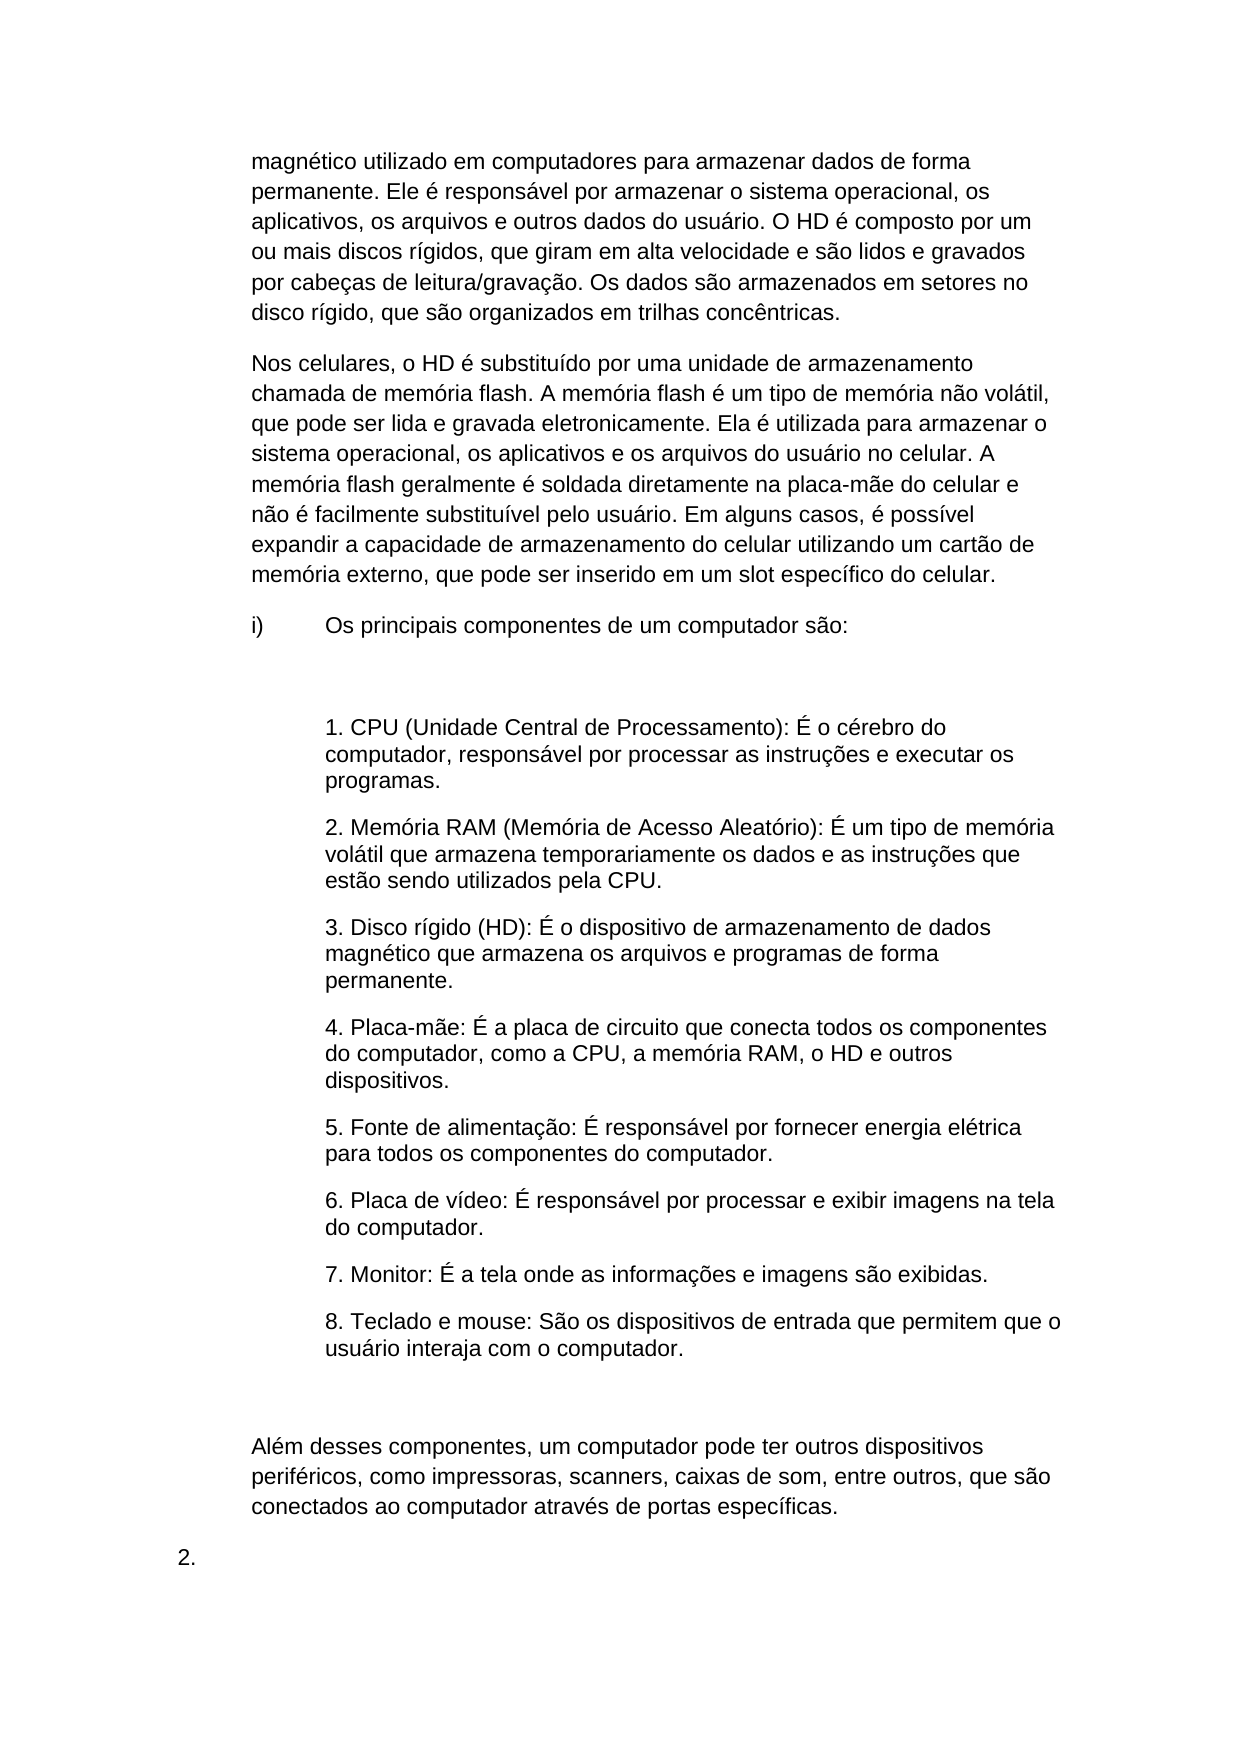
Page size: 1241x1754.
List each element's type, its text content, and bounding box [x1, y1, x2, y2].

text 4. Placa-mãe: É a placa de circuito que conecta todos os componentes do computador, como a CPU, a memória RAM, o HD e outros dispositivos. [325, 1014, 1063, 1093]
text 6. Placa de vídeo: É responsável por processar e exibir imagens na tela do computador. [325, 1187, 1063, 1240]
text 5. Fonte de alimentação: É responsável por fornecer energia elétrica para todos os componentes do computador. [325, 1114, 1063, 1167]
text 8. Teclado e mouse: São os dispositivos de entrada que permitem que o usuário interaja com o computador. [325, 1308, 1063, 1361]
text 2. [177, 1544, 1063, 1571]
text Nos celulares, o HD é substituído por uma unidade de armazenamento chamada de memória flash. A memória flash é um tipo de memória não volátil, que pode ser lida e gravada eletronicamente. Ela é utilizada para armazenar o sistema operacional, os aplicativos e os arquivos do usuário no celular. A memória flash geralmente é soldada diretamente na placa-mãe do celular e não é facilmente substituível pelo usuário. Em alguns casos, é possível expandir a capacidade de armazenamento do celular utilizando um cartão de memória externo, que pode ser inserido em um slot específico do celular. [251, 350, 1063, 587]
text 7. Monitor: É a tela onde as informações e imagens são exibidas. [325, 1261, 1063, 1287]
text Além desses componentes, um computador pode ter outros dispositivos periféricos, como impressoras, scanners, caixas de som, entre outros, que são conectados ao computador através de portas específicas. [251, 1433, 1063, 1519]
text 1. CPU (Unidade Central de Processamento): É o cérebro do computador, responsável por processar as instruções e executar os programas. [325, 714, 1063, 793]
text magnético utilizado em computadores para armazenar dados de forma permanente. Ele é responsável por armazenar o sistema operacional, os aplicativos, os arquivos e outros dados do usuário. O HD é composto por um ou mais discos rígidos, que giram em alta velocidade e são lidos e gravados por cabeças de leitura/gravação. Os dados são armazenados em setores no disco rígido, que são organizados em trilhas concêntricas. [251, 148, 1063, 325]
text i) Os principais componentes de um computador são: [251, 612, 1063, 638]
text 2. Memória RAM (Memória de Acesso Aleatório): É um tipo de memória volátil que armazena temporariamente os dados e as instruções que estão sendo utilizados pela CPU. [325, 814, 1063, 893]
text 3. Disco rígido (HD): É o dispositivo de armazenamento de dados magnético que armazena os arquivos e programas de forma permanente. [325, 914, 1063, 993]
